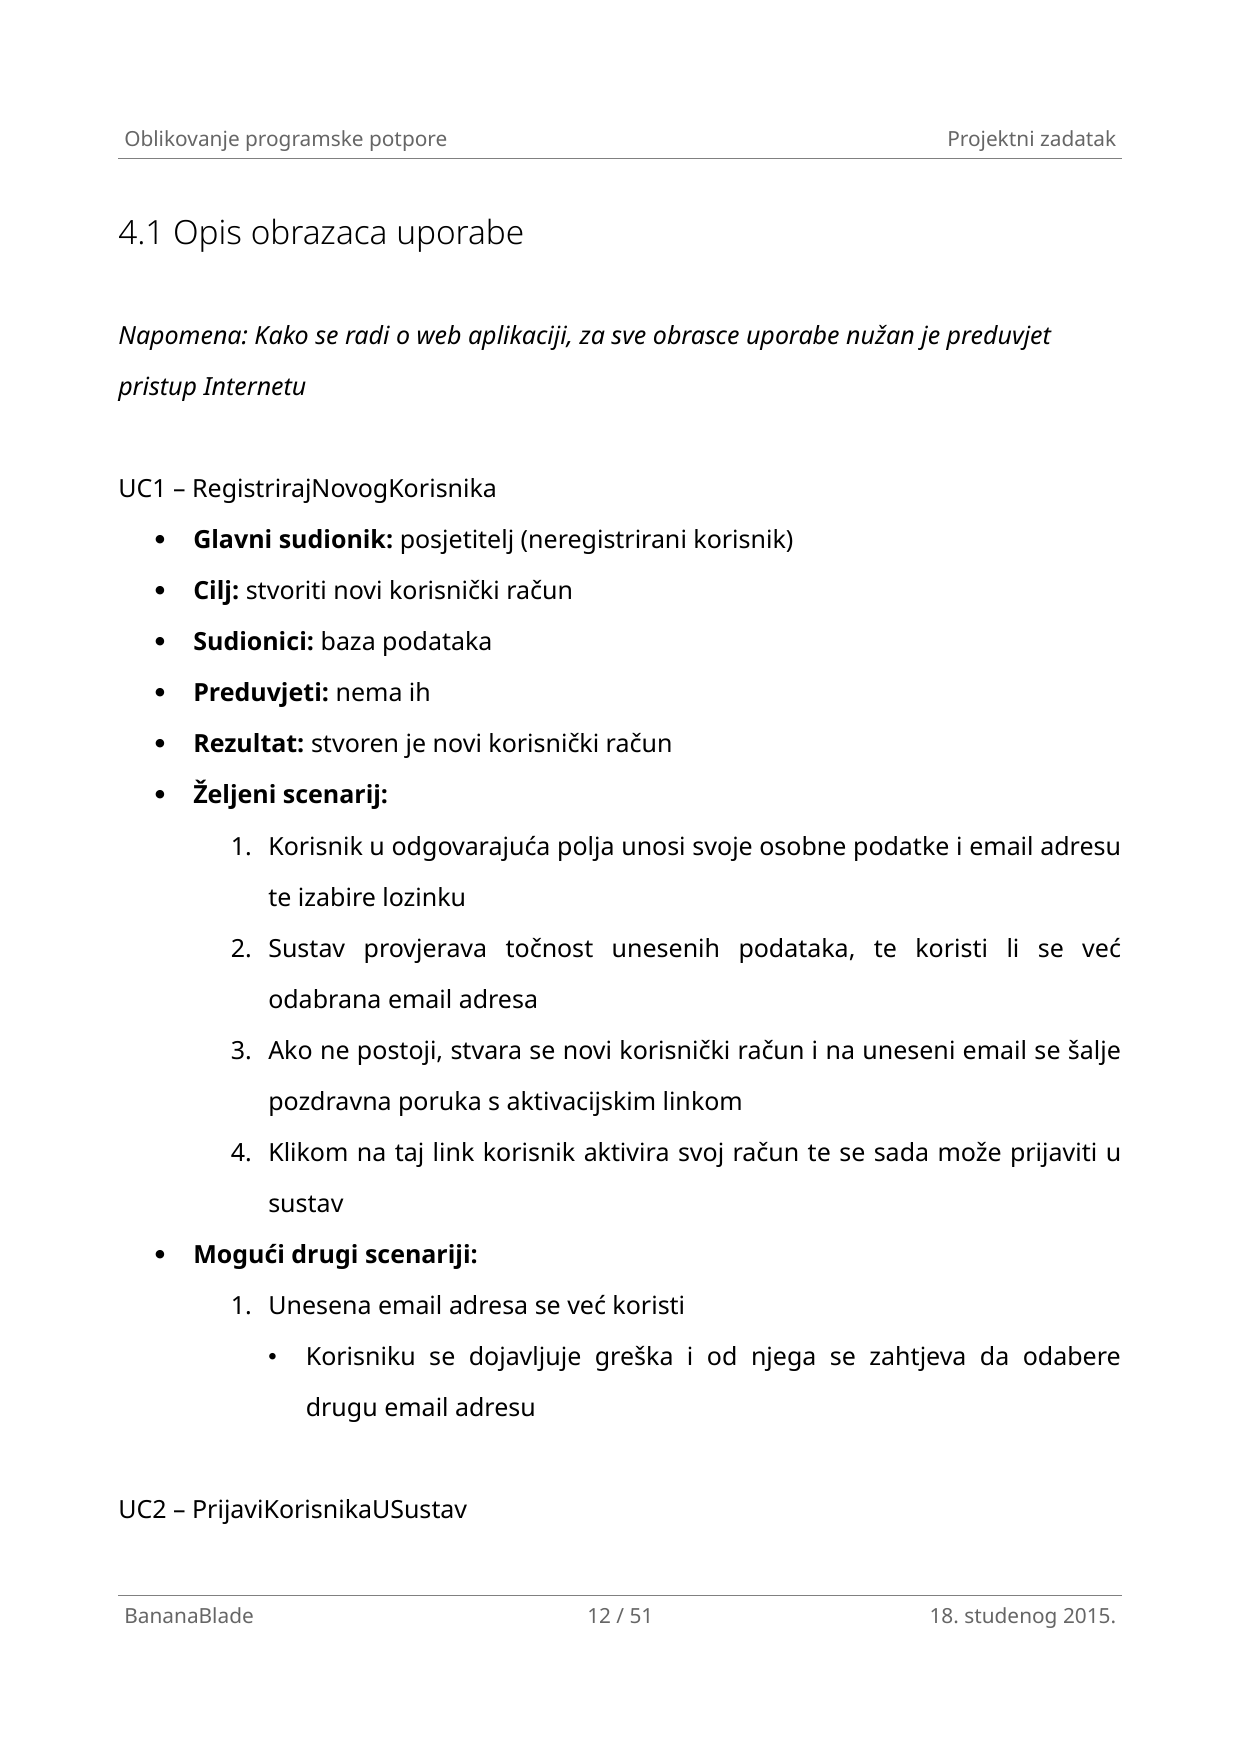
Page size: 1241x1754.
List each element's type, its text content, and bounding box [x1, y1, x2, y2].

list Sudionici: baza podataka [156, 624, 1122, 658]
text UC2 – PrijaviKorisnikaUSustav [118, 1492, 1122, 1526]
list Mogući drugi scenariji: [156, 1237, 1122, 1271]
list Cilj: stvoriti novi korisnički račun [156, 573, 1122, 607]
text UC1 – RegistrirajNovogKorisnika [118, 471, 1122, 505]
subtitle 4.1 Opis obrazaca uporabe [118, 209, 1122, 254]
list Korisniku se dojavljuje greška i od njega se zahtjeva da odabere drugu email adresu [268, 1339, 1122, 1424]
text Napomena: Kako se radi o web aplikaciji, za sve obrasce uporabe nužan je preduvjet pristup Internetu [118, 318, 1122, 454]
list Glavni sudionik: posjetitelj (neregistrirani korisnik) [156, 522, 1122, 556]
list Ako ne postoji, stvara se novi korisnički račun i na uneseni email se šalje pozdravna poruka s aktivacijskim linkom [231, 1032, 1122, 1117]
list Željeni scenarij: [156, 777, 1122, 811]
list Sustav provjerava točnost unesenih podataka, te koristi li se već odabrana email adresa [231, 930, 1122, 1015]
list Korisnik u odgovarajuća polja unosi svoje osobne podatke i email adresu te izabire lozinku [231, 828, 1122, 913]
list Unesena email adresa se već koristi [231, 1288, 1122, 1322]
list Preduvjeti: nema ih [156, 675, 1122, 709]
list Klikom na taj link korisnik aktivira svoj račun te se sada može prijaviti u sustav [231, 1134, 1122, 1219]
list Rezultat: stvoren je novi korisnički račun [156, 726, 1122, 760]
